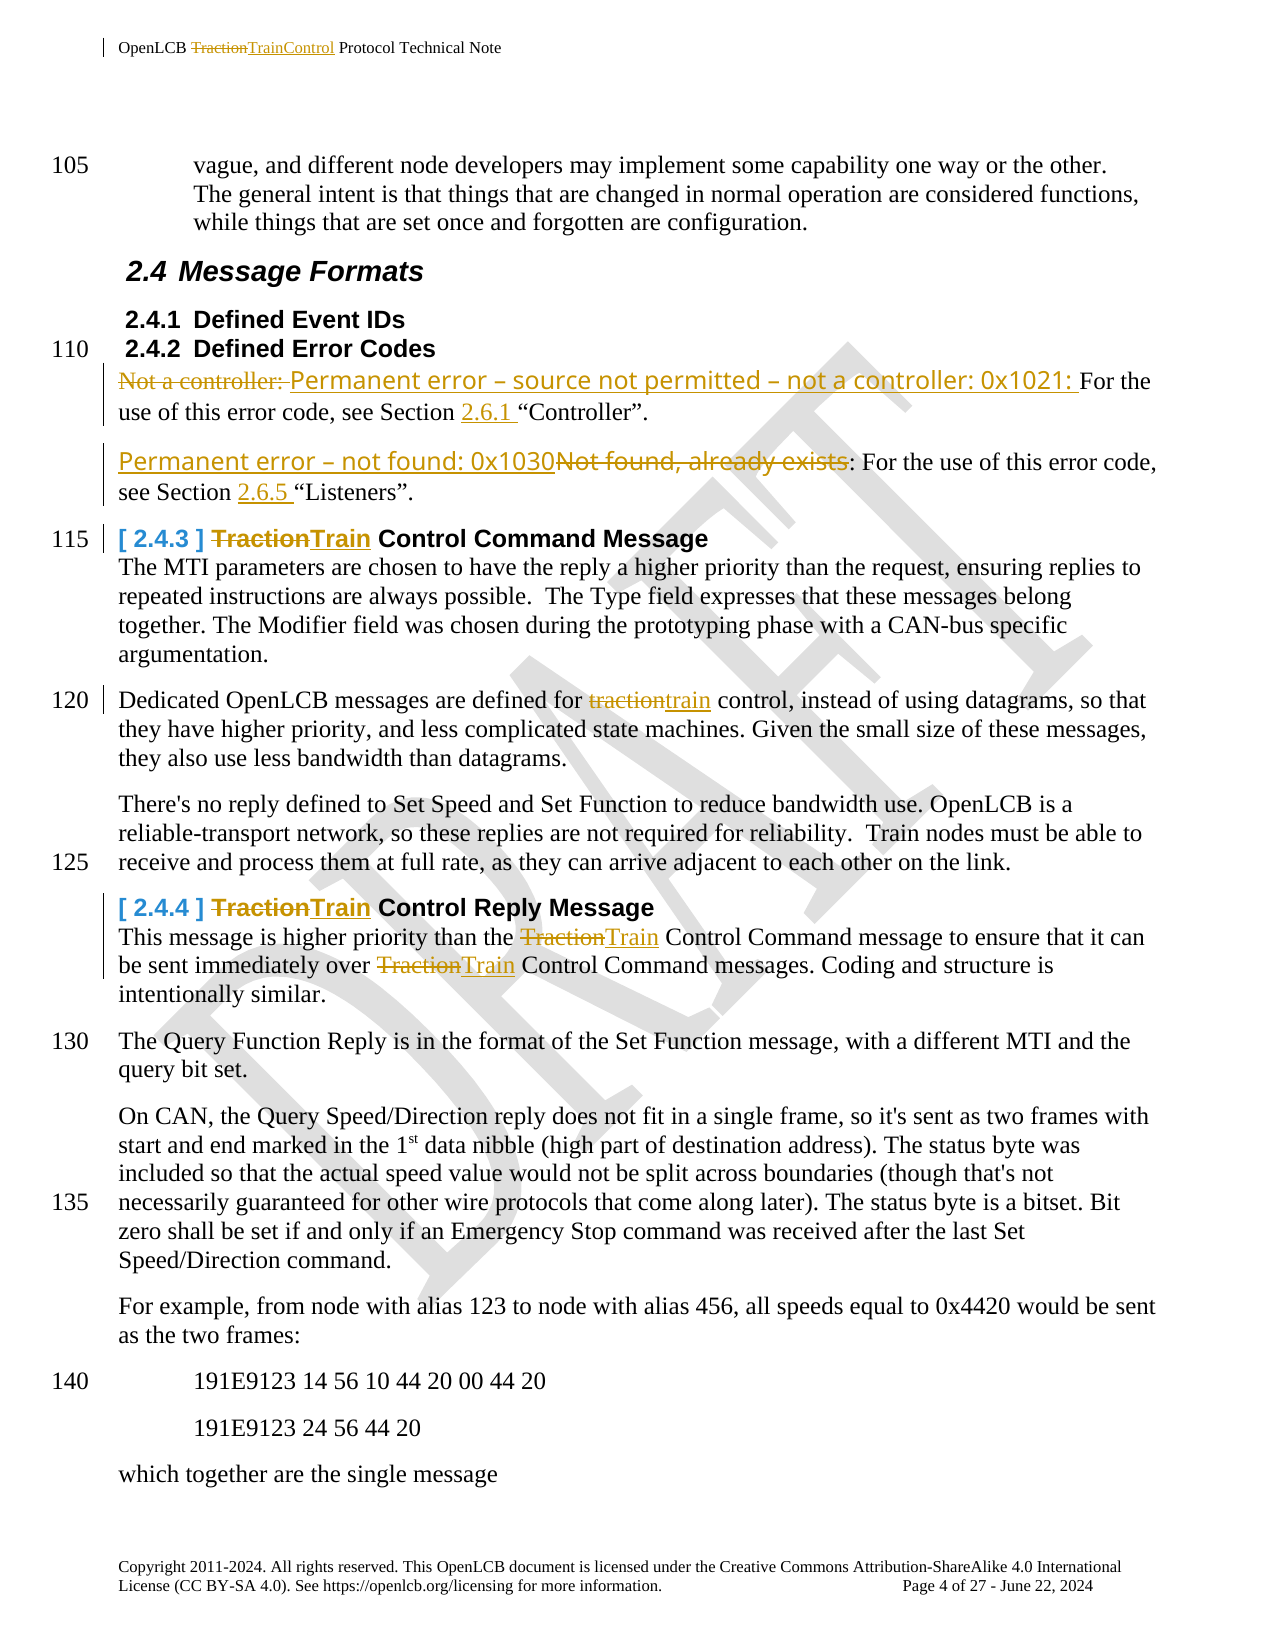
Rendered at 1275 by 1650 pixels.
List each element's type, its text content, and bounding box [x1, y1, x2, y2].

text Permanent error – source not permitted – not a controller: 0x1021: For the use of this error code, see Section 2.6.1 “Controller”. [118, 363, 825, 426]
text On CAN, the Query Speed/Direction reply does not fit in a single frame, so it's sent as two frames with start and end marked in the 1st data nibble (high part of destination address). The status byte was included so that the actual speed value would not be split across boundaries (though that's not necessarily guaranteed for other wire protocols that come along later). The status byte is a bitset. Bit zero shall be set if and only if an Emergency Stop command was received after the last Set Speed/Direction command. [467, 1101, 1157, 1273]
text Dedicated OpenLCB messages are defined for train control, instead of using datagrams, so that they have higher priority, and less complicated state machines. Given the small size of these messages, they also use less bandwidth than datagrams. [575, 685, 831, 771]
text This message is higher priority than the Train Control Command message to ensure that it can be sent immediately over Train Control Command messages. Coding and structure is intentionally similar. [219, 977, 354, 1008]
text Dedicated OpenLCB messages are defined for train control, instead of using datagrams, so that they have higher priority, and less complicated state machines. Given the small size of these messages, they also use less bandwidth than datagrams. [118, 685, 574, 771]
subtitle Train Control Reply Message [118, 893, 385, 922]
text There's no reply defined to Set Speed and Set Function to reduce bandwidth use. OpenLCB is a reliable-transport network, so these replies are not required for reliability. Train nodes must be able to receive and process them at full rate, as they can arrive adjacent to each other on the link. [118, 789, 646, 875]
text Dedicated OpenLCB messages are defined for train control, instead of using datagrams, so that they have higher priority, and less complicated state machines. Given the small size of these messages, they also use less bandwidth than datagrams. [798, 685, 1157, 771]
text The Query Function Reply is in the format of the Set Function message, with a different MTI and the query bit set. [532, 1026, 1157, 1083]
text There's no reply defined to Set Speed and Set Function to reduce bandwidth use. OpenLCB is a reliable-transport network, so these replies are not required for reliability. Train nodes must be able to receive and process them at full rate, as they can arrive adjacent to each other on the link. [728, 789, 1157, 875]
text This message is higher priority than the Train Control Command message to ensure that it can be sent immediately over Train Control Command messages. Coding and structure is intentionally similar. [428, 922, 515, 976]
text Permanent error – not found: 0x1030: For the use of this error code, see Section 2.6.5 “Listeners”. [118, 443, 764, 506]
subtitle Train Control Reply Message [818, 893, 1157, 922]
text This message is higher priority than the Train Control Command message to ensure that it can be sent immediately over Train Control Command messages. Coding and structure is intentionally similar. [118, 922, 471, 1008]
text The MTI parameters are chosen to have the reply a higher priority than the request, ensuring replies to repeated instructions are always possible. The Type field expresses that these messages belong together. The Modifier field was chosen during the prototyping phase with a CAN-bus specific argumentation. [669, 552, 1028, 667]
text Dedicated OpenLCB messages are defined for train control, instead of using datagrams, so that they have higher priority, and less complicated state machines. Given the small size of these messages, they also use less bandwidth than datagrams. [547, 703, 646, 771]
text The MTI parameters are chosen to have the reply a higher priority than the request, ensuring replies to repeated instructions are always possible. The Type field expresses that these messages belong together. The Modifier field was chosen during the prototyping phase with a CAN-bus specific argumentation. [956, 552, 1157, 667]
subtitle Train Control Reply Message [533, 893, 678, 922]
text On CAN, the Query Speed/Direction reply does not fit in a single frame, so it's sent as two frames with start and end marked in the 1st data nibble (high part of destination address). The status byte was included so that the actual speed value would not be split across boundaries (though that's not necessarily guaranteed for other wire protocols that come along later). The status byte is a bitset. Bit zero shall be set if and only if an Emergency Stop command was received after the last Set Speed/Direction command. [297, 1101, 494, 1251]
text On CAN, the Query Speed/Direction reply does not fit in a single frame, so it's sent as two frames with start and end marked in the 1st data nibble (high part of destination address). The status byte was included so that the actual speed value would not be split across boundaries (though that's not necessarily guaranteed for other wire protocols that come along later). The status byte is a bitset. Bit zero shall be set if and only if an Emergency Stop command was received after the last Set Speed/Direction command. [118, 1101, 426, 1273]
text For example, from node with alias 123 to node with alias 456, all speeds equal to 0x4420 would be sent as the two frames: [118, 1291, 1157, 1349]
text The MTI parameters are chosen to have the reply a higher priority than the request, ensuring replies to repeated instructions are always possible. The Type field expresses that these messages belong together. The Modifier field was chosen during the prototyping phase with a CAN-bus specific argumentation. [118, 552, 727, 667]
text Permanent error – source not permitted – not a controller: 0x1021: For the use of this error code, see Section 2.6.1 “Controller”. [815, 363, 1157, 426]
subtitle Train Control Reply Message [680, 893, 813, 922]
text There's no reply defined to Set Speed and Set Function to reduce bandwidth use. OpenLCB is a reliable-transport network, so these replies are not required for reliability. Train nodes must be able to receive and process them at full rate, as they can arrive adjacent to each other on the link. [674, 825, 795, 875]
subtitle Defined Event IDs [118, 305, 1157, 334]
text The Query Function Reply is in the format of the Set Function message, with a different MTI and the query bit set. [222, 1026, 435, 1083]
text Permanent error – not found: 0x1030: For the use of this error code, see Section 2.6.5 “Listeners”. [847, 443, 1157, 506]
text The Query Function Reply is in the format of the Set Function message, with a different MTI and the query bit set. [118, 1026, 236, 1083]
text This message is higher priority than the Train Control Command message to ensure that it can be sent immediately over Train Control Command messages. Coding and structure is intentionally similar. [541, 922, 721, 1008]
subtitle Train Control Reply Message [399, 893, 514, 922]
subtitle Train Control Command Message [118, 524, 664, 552]
text Permanent error – not found: 0x1030: For the use of this error code, see Section 2.6.5 “Listeners”. [757, 464, 867, 506]
text This message is higher priority than the Train Control Command message to ensure that it can be sent immediately over Train Control Command messages. Coding and structure is intentionally similar. [700, 922, 1157, 1008]
subtitle Message Formats [118, 254, 1157, 287]
list vague, and different node developers may implement some capability one way or the other. The general intent is that things that are changed in normal operation are considered functions, while things that are set once and forgotten are configuration. [156, 150, 1157, 236]
text There's no reply defined to Set Speed and Set Function to reduce bandwidth use. OpenLCB is a reliable-transport network, so these replies are not required for reliability. Train nodes must be able to receive and process them at full rate, as they can arrive adjacent to each other on the link. [607, 789, 701, 856]
text 191E9123 14 56 10 44 20 00 44 20 [118, 1366, 1157, 1395]
text The Query Function Reply is in the format of the Set Function message, with a different MTI and the query bit set. [426, 1026, 546, 1083]
text 191E9123 24 56 44 20 [118, 1413, 1157, 1442]
text which together are the single message [118, 1459, 1157, 1488]
subtitle Train Control Command Message [928, 524, 1157, 552]
subtitle Defined Error Codes [118, 334, 1157, 363]
subtitle Train Control Command Message [690, 524, 913, 552]
